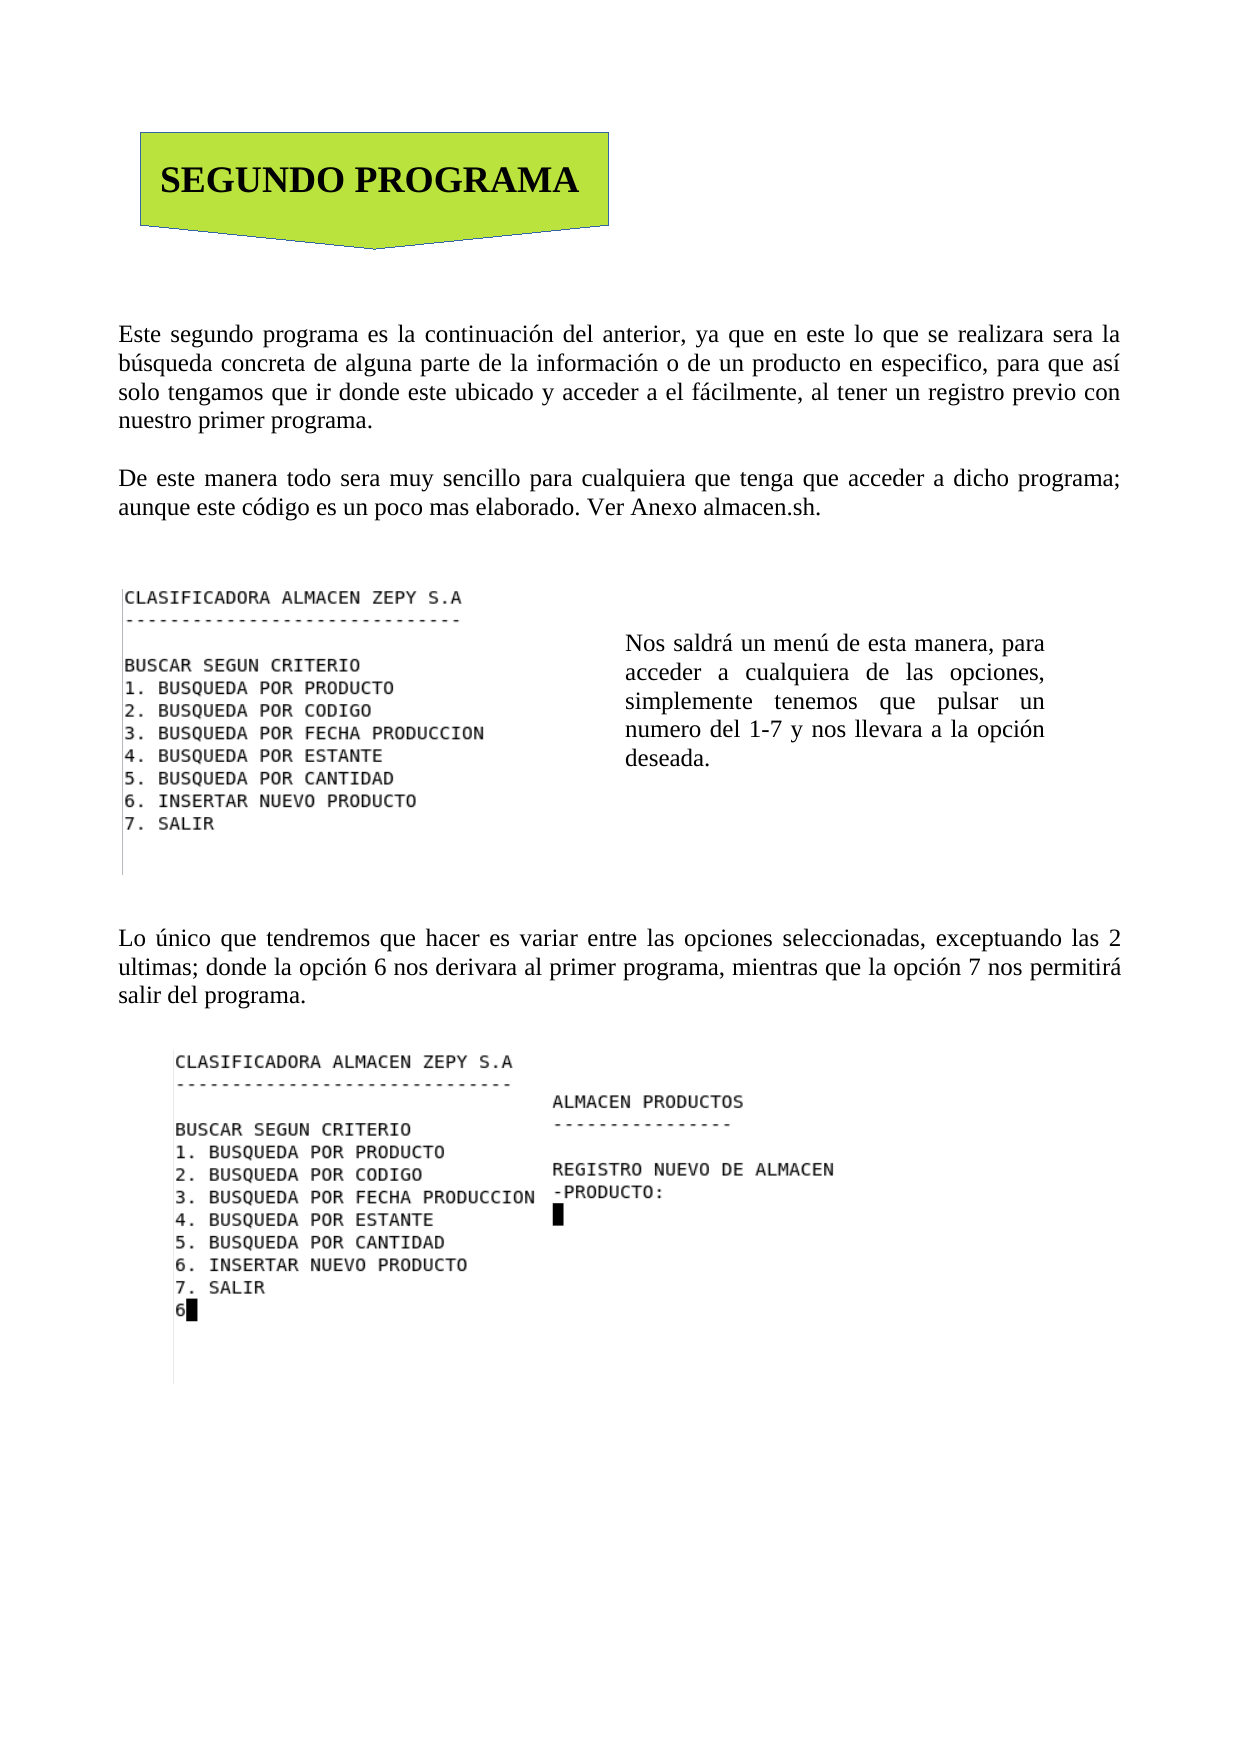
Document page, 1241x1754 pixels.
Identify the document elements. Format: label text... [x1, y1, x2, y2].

picture [122, 589, 577, 875]
picture [173, 1050, 986, 1384]
text De este manera todo sera muy sencillo para cualquiera que tenga que acceder a dicho programa; aunque este código es un poco mas elaborado. Ver Anexo almacen.sh. [118, 463, 1122, 521]
text Este segundo programa es la continuación del anterior, ya que en este lo que se realizara sera la búsqueda concreta de alguna parte de la información o de un producto en especifico, para que así solo tengamos que ir donde este ubicado y acceder a el fácilmente, al tener un registro previo con nuestro primer programa. [118, 319, 1122, 434]
text Lo único que tendremos que hacer es variar entre las opciones seleccionadas, exceptuando las 2 ultimas; donde la opción 6 nos derivara al primer programa, mientras que la opción 7 nos permitirá salir del programa. [118, 923, 1122, 1009]
